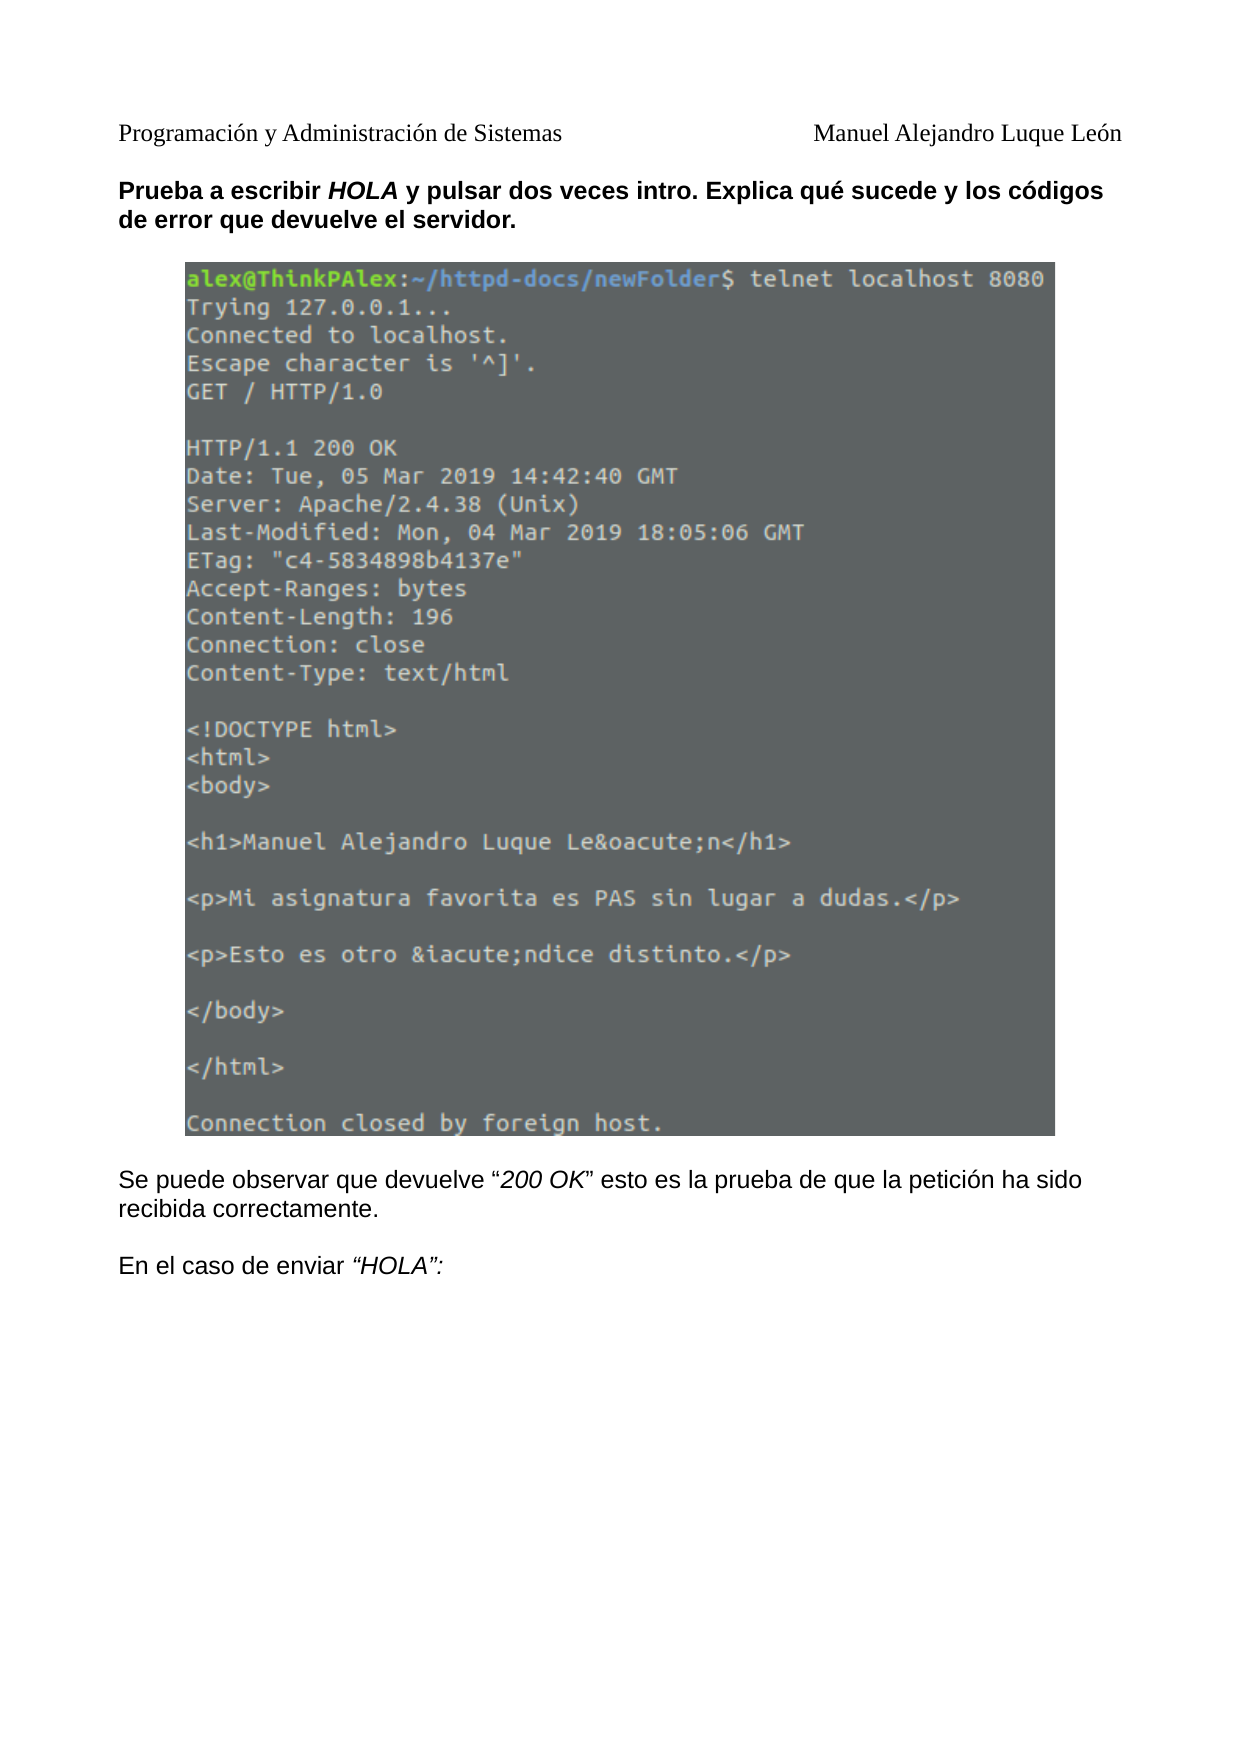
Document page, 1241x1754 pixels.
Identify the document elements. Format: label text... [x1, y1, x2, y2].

text Prueba a escribir HOLA y pulsar dos veces intro. Explica qué sucede y los códigos de error que devuelve el servidor. [118, 176, 1122, 234]
text En el caso de enviar “HOLA”: [118, 1251, 1122, 1280]
text Se puede observar que devuelve “200 OK” esto es la prueba de que la petición ha sido recibida correctamente. [118, 1165, 1122, 1222]
picture [185, 262, 1056, 1136]
